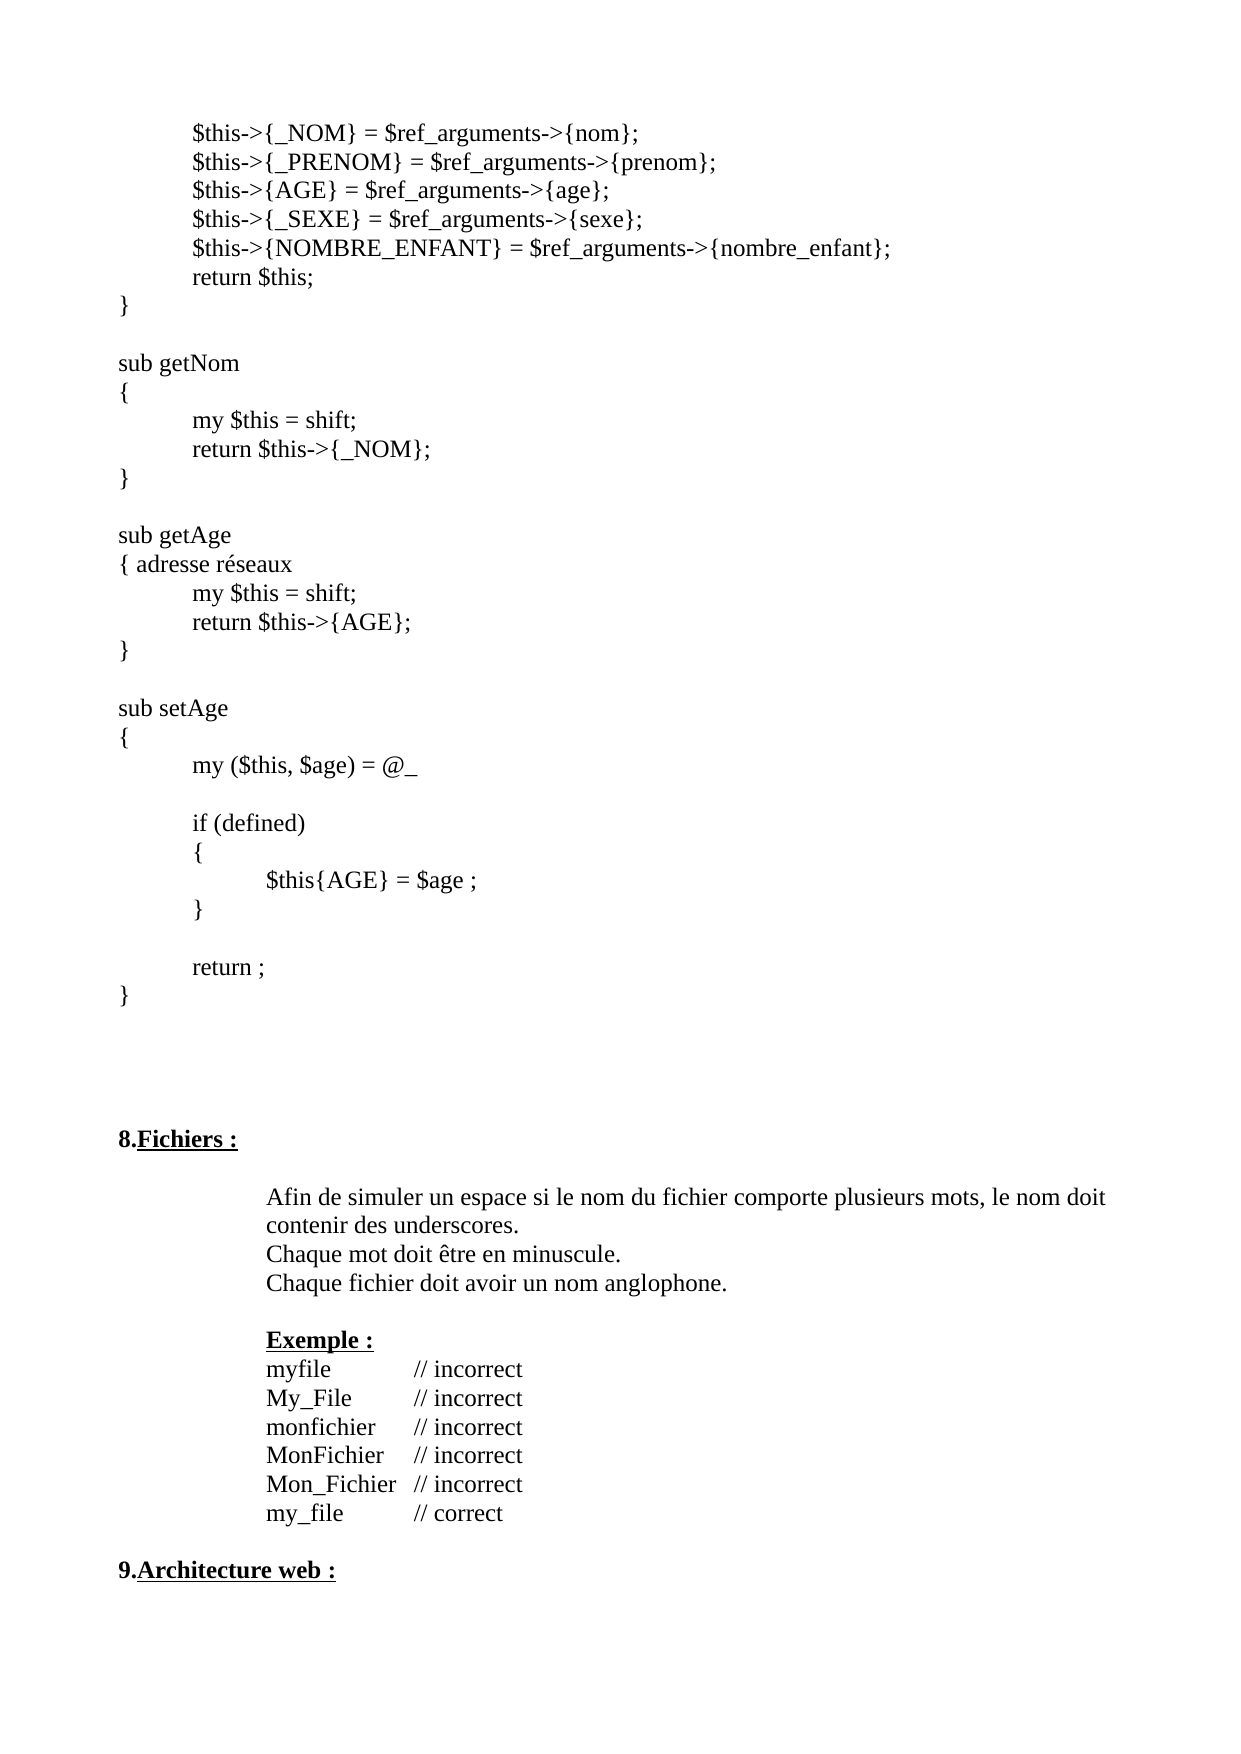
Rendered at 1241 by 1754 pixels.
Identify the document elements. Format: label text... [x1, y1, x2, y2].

text return $this->{AGE}; [118, 607, 1122, 636]
text $this->{AGE} = $ref_arguments->{age}; [192, 176, 1122, 204]
text monfichier // incorrect [266, 1412, 1122, 1441]
text } [118, 291, 1122, 319]
text my $this = shift; [118, 406, 1122, 434]
text Chaque fichier doit avoir un nom anglophone. [266, 1268, 1122, 1297]
text Afin de simuler un espace si le nom du fichier comporte plusieurs mots, le nom doit contenir des underscores. [266, 1182, 1122, 1239]
text } [118, 894, 1122, 923]
text myfile // incorrect [266, 1354, 1122, 1383]
text { [118, 837, 1122, 866]
text MonFichier // incorrect [266, 1441, 1122, 1469]
text Mon_Fichier // incorrect [266, 1469, 1122, 1498]
text } [118, 981, 1122, 1009]
text my ($this, $age) = @_ [118, 751, 1122, 779]
text $this->{NOMBRE_ENFANT} = $ref_arguments->{nombre_enfant}; [192, 233, 1122, 262]
list Architecture web : [118, 1556, 1122, 1584]
text { adresse réseaux [118, 549, 1122, 578]
text Chaque mot doit être en minuscule. [266, 1239, 1122, 1268]
text if (defined) [118, 808, 1122, 837]
text } [118, 463, 1122, 492]
text return $this->{_NOM}; [118, 434, 1122, 463]
text sub getNom [118, 348, 1122, 377]
text return ; [118, 952, 1122, 981]
text my_file // correct [266, 1498, 1122, 1527]
list Fichiers : [118, 1124, 1122, 1153]
text $this->{_SEXE} = $ref_arguments->{sexe}; [192, 204, 1122, 233]
text } [118, 636, 1122, 664]
text { [118, 722, 1122, 751]
text sub getAge [118, 521, 1122, 549]
text my $this = shift; [118, 578, 1122, 607]
text $this->{_NOM} = $ref_arguments->{nom}; [192, 118, 1122, 147]
text $this{AGE} = $age ; [118, 866, 1122, 894]
text return $this; [192, 262, 1122, 291]
text My_File // incorrect [266, 1383, 1122, 1412]
text { [118, 377, 1122, 406]
text sub setAge [118, 693, 1122, 722]
text Exemple : [266, 1326, 1122, 1354]
text $this->{_PRENOM} = $ref_arguments->{prenom}; [192, 147, 1122, 176]
